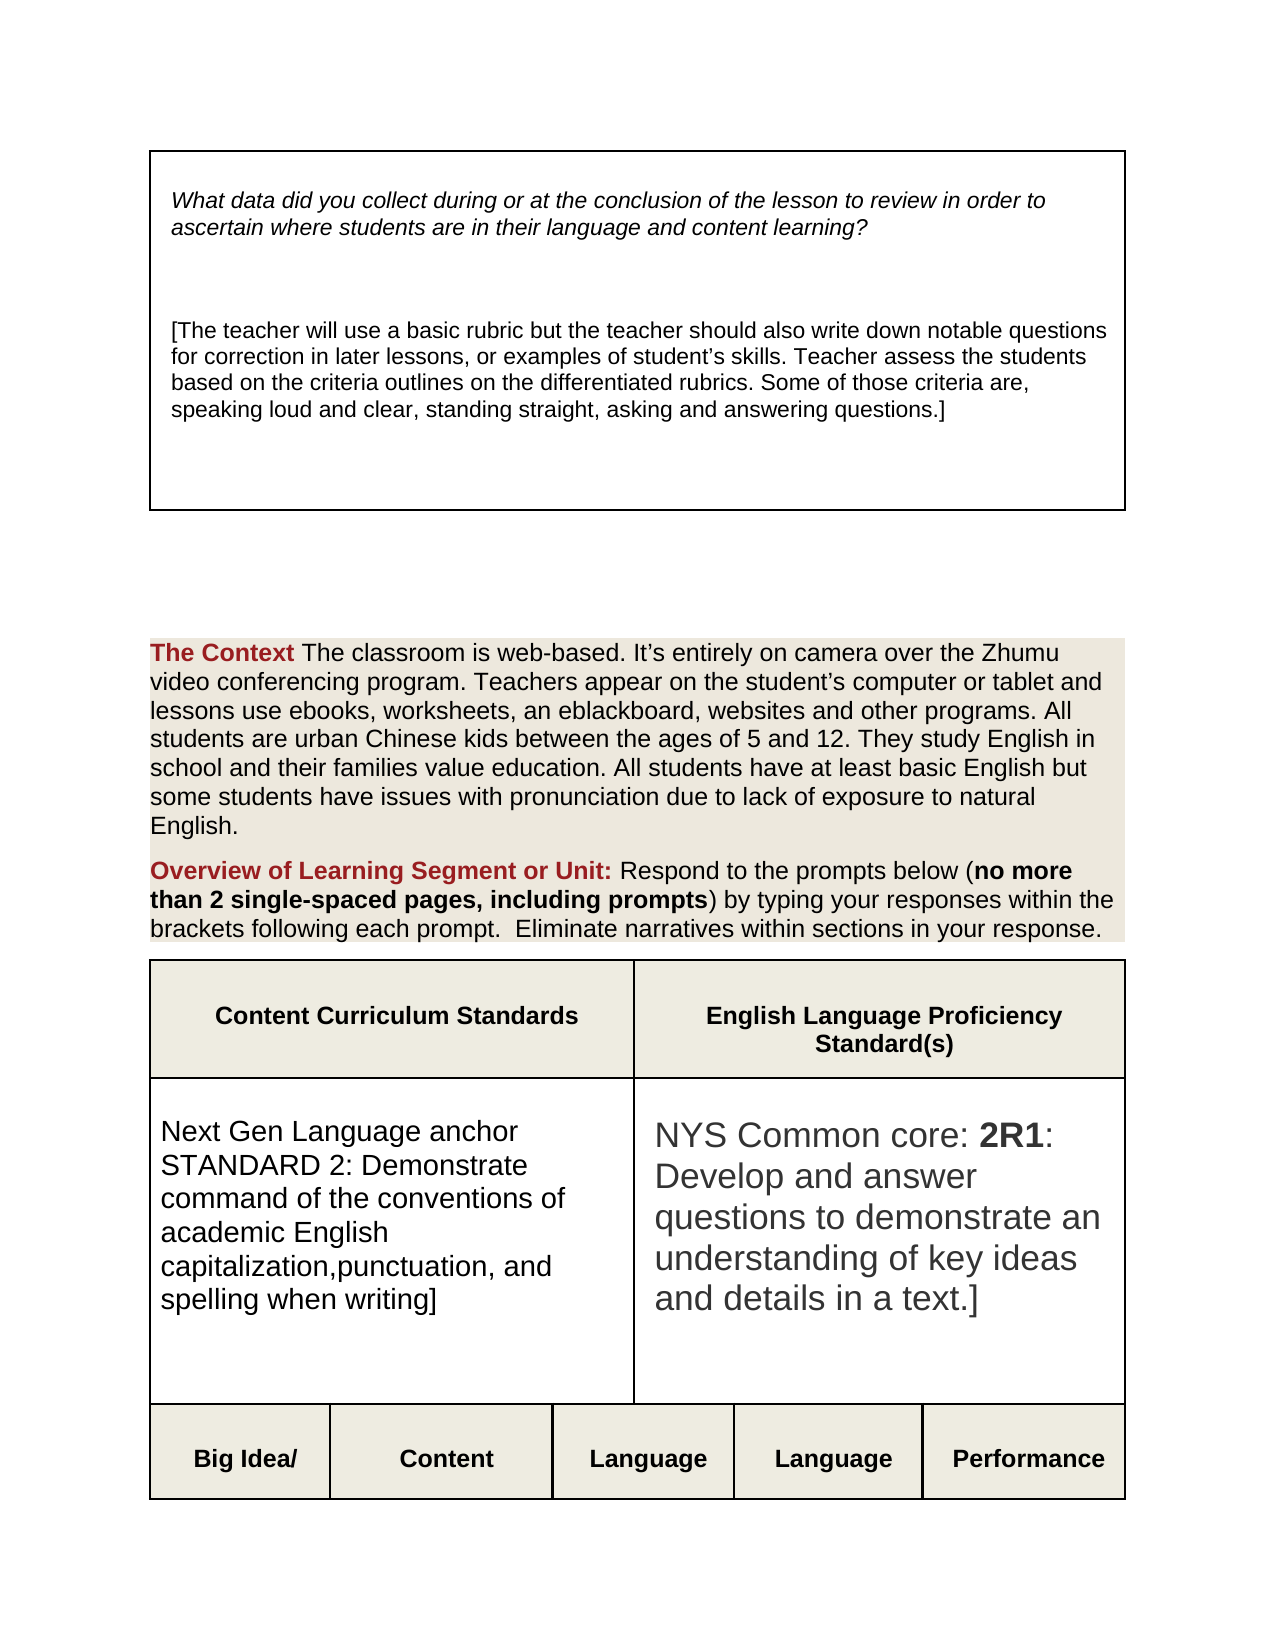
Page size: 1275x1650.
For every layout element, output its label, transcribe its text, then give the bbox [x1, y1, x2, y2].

table_header English Language Proficiency Standard(s) [635, 961, 1124, 1077]
table_cell Big Idea/ [151, 1405, 329, 1498]
text The Context The classroom is web-based. It’s entirely on camera over the Zhumu video conferencing program. Teachers appear on the student’s computer or tablet and lessons use ebooks, worksheets, an eblackboard, websites and other programs. All students are urban Chinese kids between the ages of 5 and 12. They study English in school and their families value education. All students have at least basic English but some students have issues with pronunciation due to lack of exposure to natural English. [150, 638, 1125, 839]
table_cell Next Gen Language anchor STANDARD 2: Demonstrate command of the conventions of academic English capitalization,punctuation, and spelling when writing] [151, 1079, 633, 1402]
table_cell [592, 511, 958, 558]
table_cell [150, 511, 592, 558]
table_cell What data did you collect during or at the conclusion of the lesson to review in order to ascertain where students are in their language and content learning? [The teacher will use a basic rubric but the teacher should also write down notable questions for correction in later lessons, or examples of student’s skills. Teacher assess the students based on the criteria outlines on the differentiated rubrics. Some of those criteria are, speaking loud and clear, standing straight, asking and answering questions.] [151, 152, 1124, 509]
table_cell Language [735, 1405, 921, 1498]
table_cell NYS Common core: 2R1: Develop and answer questions to demonstrate an understanding of key ideas and details in a text.] [635, 1079, 1124, 1402]
table_cell Language [554, 1405, 733, 1498]
table_header Content Curriculum Standards [151, 961, 633, 1077]
table_cell Performance [924, 1405, 1124, 1498]
text Overview of Learning Segment or Unit: Respond to the prompts below (no more than 2 single-spaced pages, including prompts) by typing your responses within the brackets following each prompt. Eliminate narratives within sections in your response. [150, 856, 1125, 942]
table_cell Content [331, 1405, 551, 1498]
table_cell [958, 511, 1125, 558]
